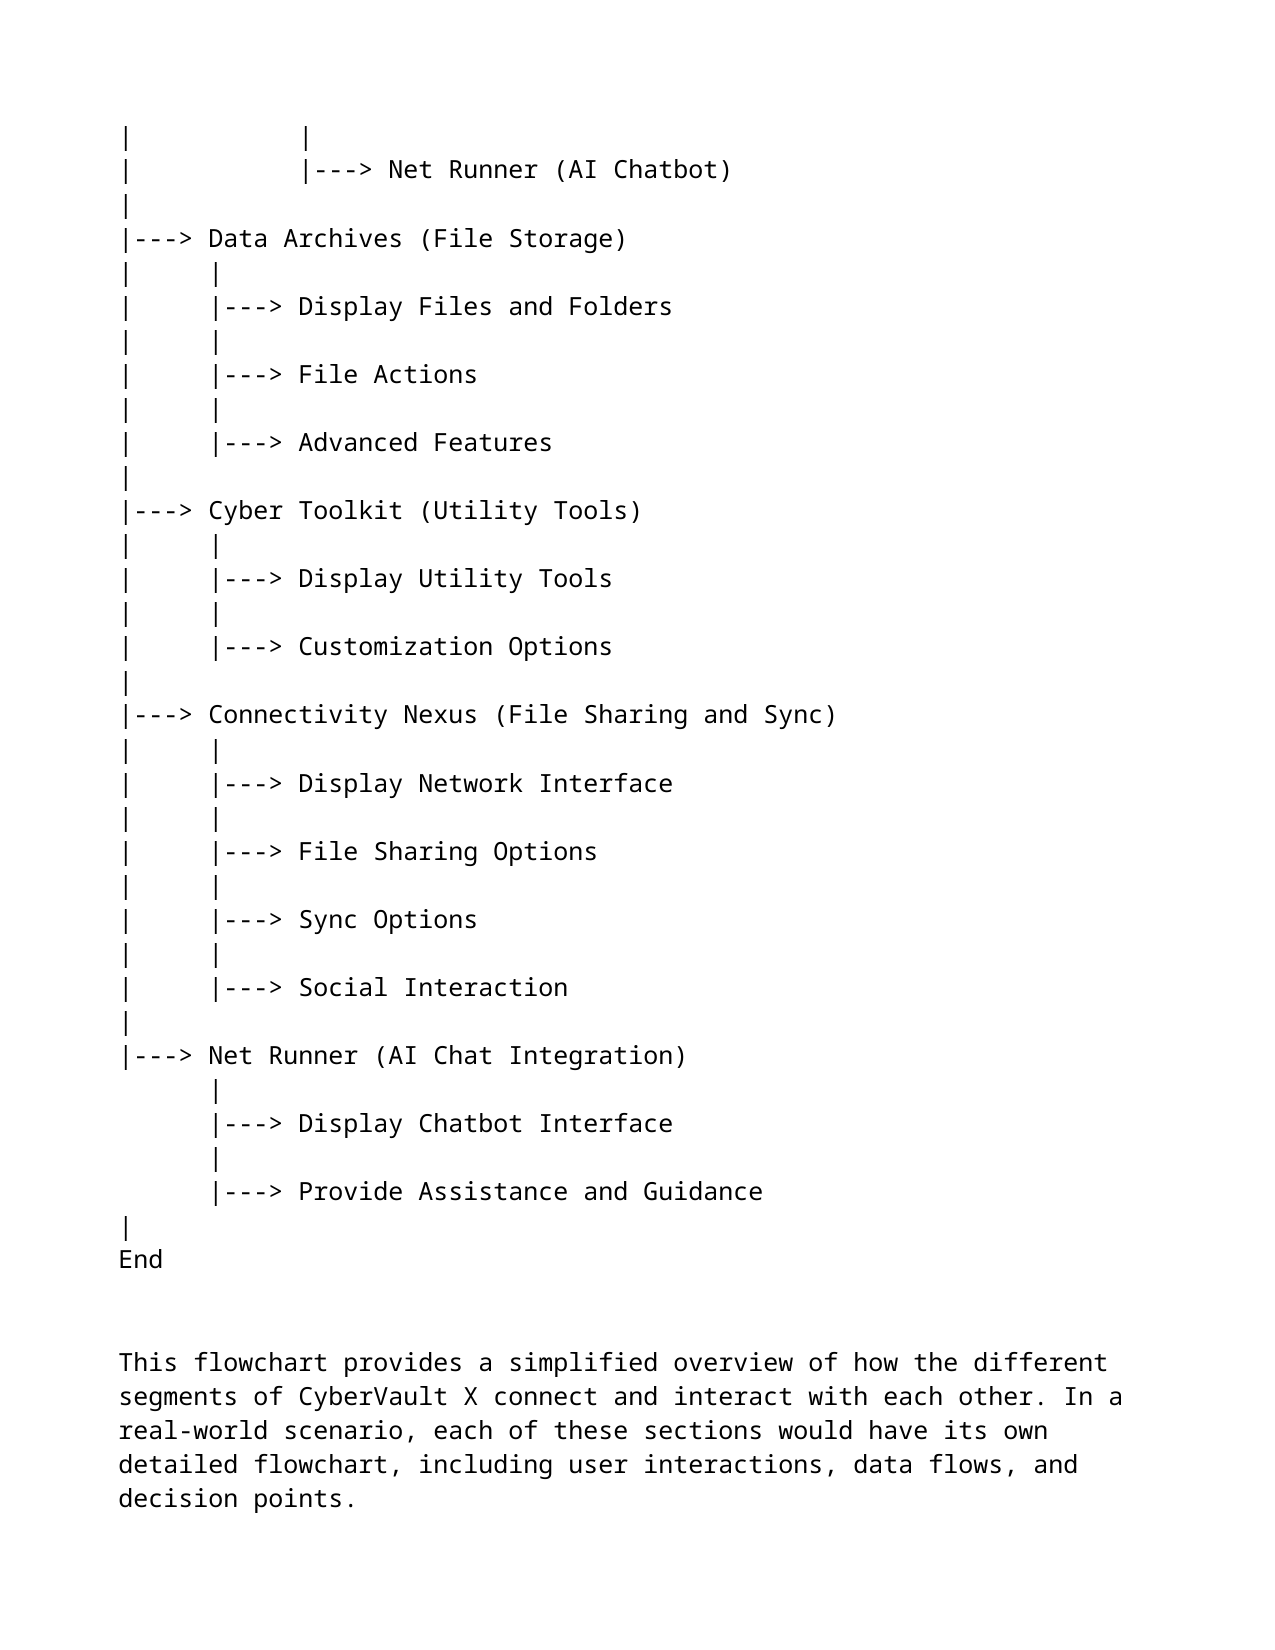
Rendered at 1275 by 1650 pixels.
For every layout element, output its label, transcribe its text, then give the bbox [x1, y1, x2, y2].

text | | | |---> Net Runner (AI Chatbot) | |---> Data Archives (File Storage) | | | |---> Display Files and Folders | | | |---> File Actions | | | |---> Advanced Features | |---> Cyber Toolkit (Utility Tools) | | | |---> Display Utility Tools | | | |---> Customization Options | |---> Connectivity Nexus (File Sharing and Sync) | | | |---> Display Network Interface | | | |---> File Sharing Options | | | |---> Sync Options | | | |---> Social Interaction | |---> Net Runner (AI Chat Integration) | |---> Display Chatbot Interface | |---> Provide Assistance and Guidance | End This flowchart provides a simplified overview of how the different segments of CyberVault X connect and interact with each other. In a real-world scenario, each of these sections would have its own detailed flowchart, including user interactions, data flows, and decision points. [118, 118, 1157, 1515]
